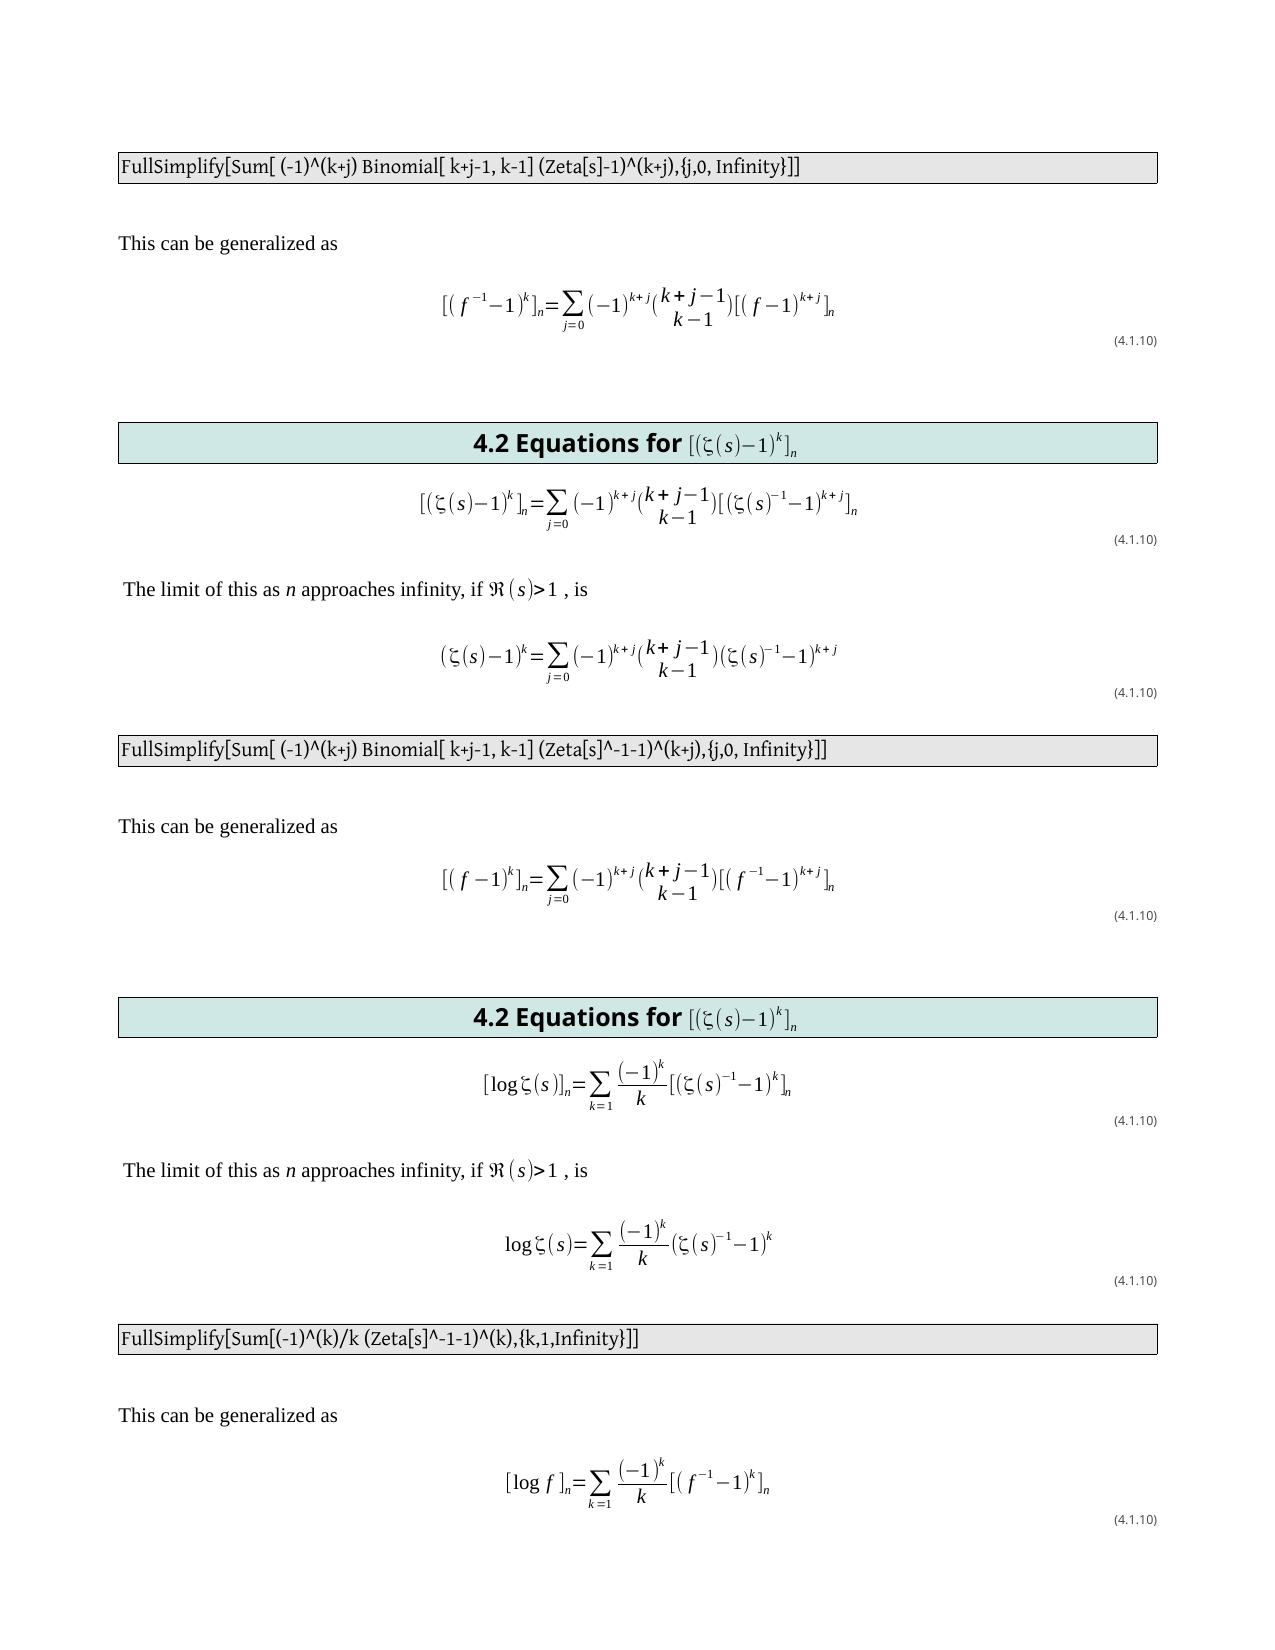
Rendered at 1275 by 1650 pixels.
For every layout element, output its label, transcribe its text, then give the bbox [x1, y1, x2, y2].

text FullSimplify[Sum[(-1)^(k)/k (Zeta[s]^-1-1)^(k),{k,1,Infinity}]] [119, 1325, 1157, 1354]
text (4.1.10) [118, 907, 1157, 924]
text (4.1.10) [118, 531, 1157, 548]
text (4.1.10) [118, 1272, 1157, 1289]
text This can be generalized as [118, 231, 1157, 255]
text The limit of this as n approaches infinity, if, is [118, 577, 1157, 602]
text (4.1.10) [118, 1511, 1157, 1528]
text FullSimplify[Sum[ (-1)^(k+j) Binomial[ k+j-1, k-1] (Zeta[s]-1)^(k+j),{j,0, Infinity}]] [119, 153, 1157, 183]
text FullSimplify[Sum[ (-1)^(k+j) Binomial[ k+j-1, k-1] (Zeta[s]^-1-1)^(k+j),{j,0, Infinity}]] [119, 736, 1157, 766]
text This can be generalized as [118, 1403, 1157, 1427]
text (4.1.10) [118, 332, 1157, 349]
text (4.1.10) [118, 684, 1157, 701]
text (4.1.10) [118, 1112, 1157, 1129]
text The limit of this as n approaches infinity, if, is [118, 1158, 1157, 1183]
title 4.2 Equations for [119, 423, 1157, 463]
title 4.2 Equations for [119, 998, 1157, 1037]
text This can be generalized as [118, 814, 1157, 838]
